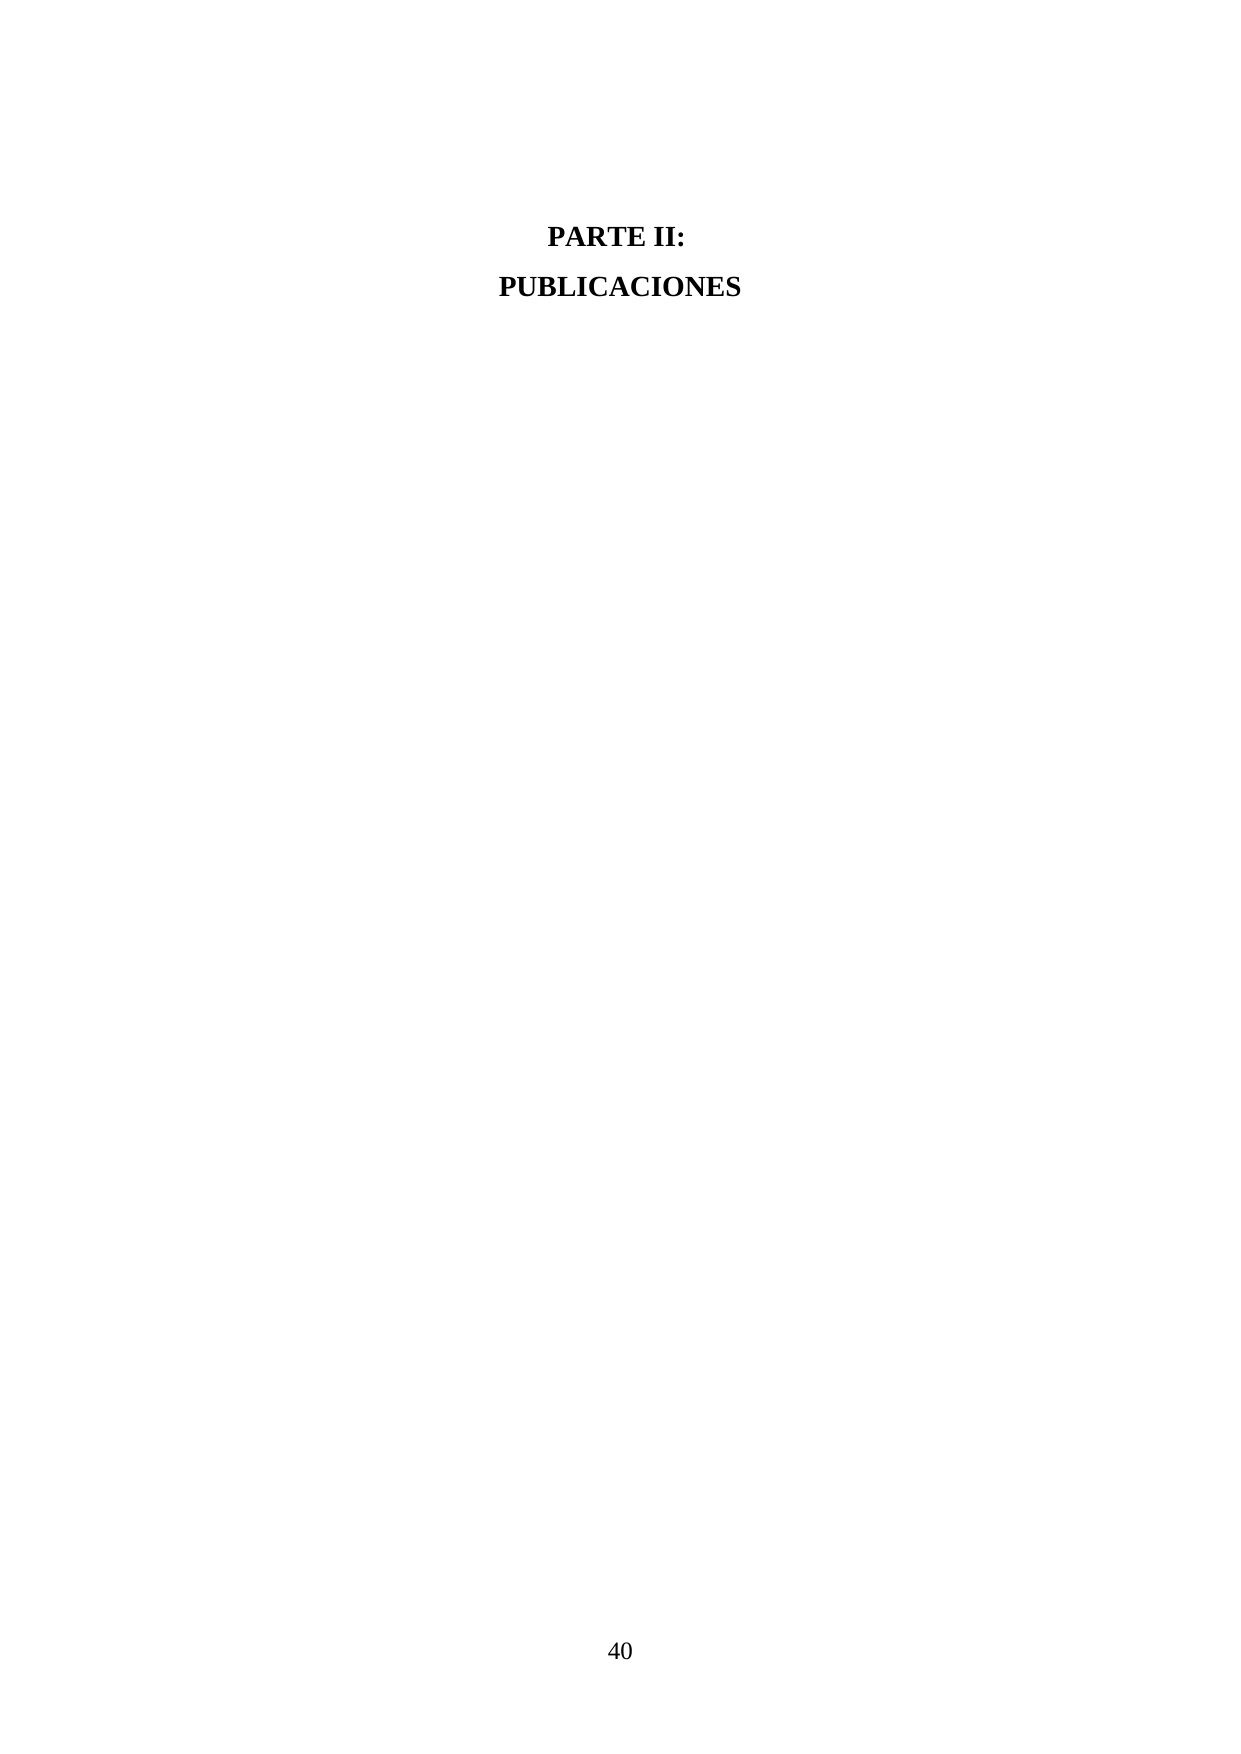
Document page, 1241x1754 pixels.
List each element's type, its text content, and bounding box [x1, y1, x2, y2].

subtitle PUBLICACIONES [177, 269, 1063, 302]
subtitle PARTE II: [177, 219, 1063, 252]
